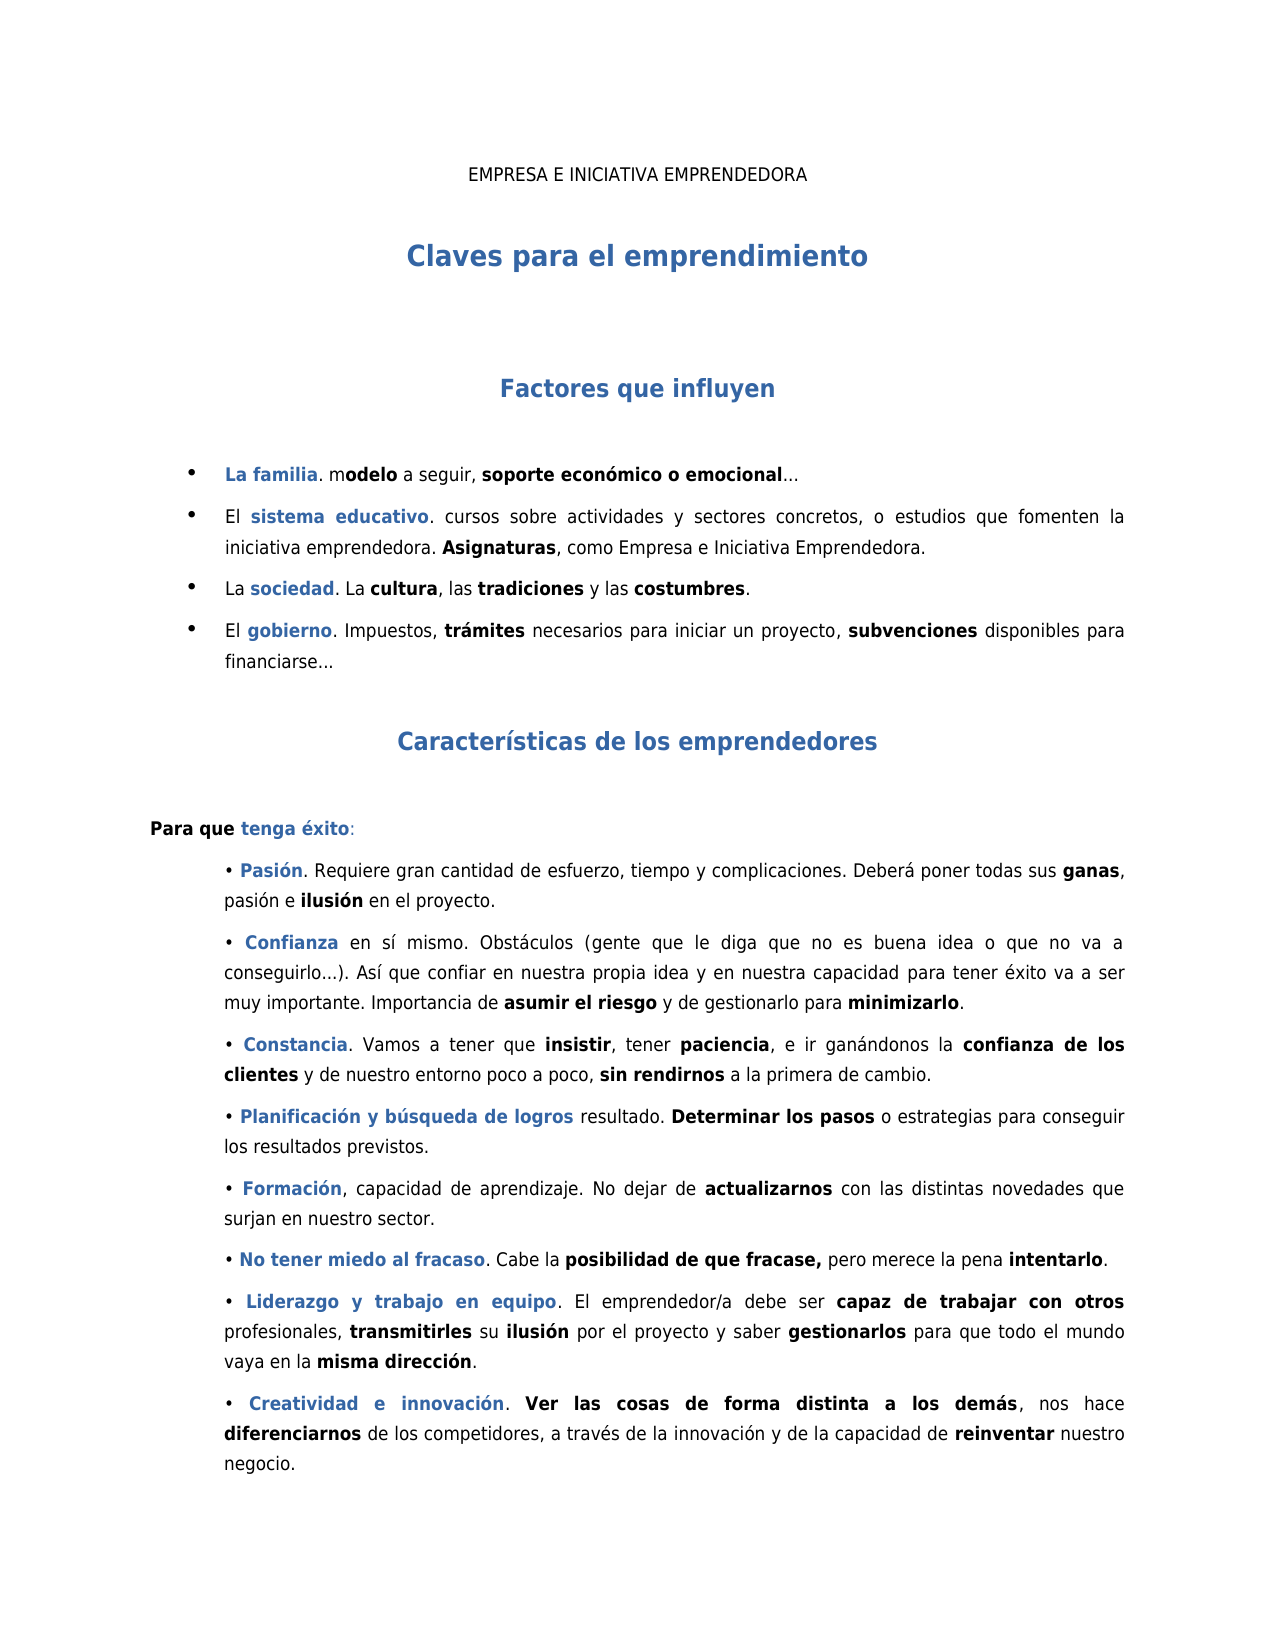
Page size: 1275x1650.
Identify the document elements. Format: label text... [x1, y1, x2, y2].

list La familia. modelo a seguir, soporte económico o emocional... [187, 457, 1125, 487]
text Para que tenga éxito: [150, 810, 1125, 840]
text • Liderazgo y trabajo en equipo. El emprendedor/a debe ser capaz de trabajar con otros profesionales, transmitirles su ilusión por el proyecto y saber gestionarlos para que todo el mundo vaya en la misma dirección. [224, 1283, 1125, 1373]
text • Creatividad e innovación. Ver las cosas de forma distinta a los demás, nos hace diferenciarnos de los competidores, a través de la innovación y de la capacidad de reinventar nuestro negocio. [224, 1385, 1125, 1475]
text • Constancia. Vamos a tener que insistir, tener paciencia, e ir ganándonos la confianza de los clientes y de nuestro entorno poco a poco, sin rendirnos a la primera de cambio. [224, 1026, 1125, 1086]
text • No tener miedo al fracaso. Cabe la posibilidad de que fracase, pero merece la pena intentarlo. [224, 1241, 1125, 1271]
text • Planificación y búsqueda de logros resultado. Determinar los pasos o estrategias para conseguir los resultados previstos. [224, 1098, 1125, 1158]
list El sistema educativo. cursos sobre actividades y sectores concretos, o estudios que fomenten la iniciativa emprendedora. Asignaturas, como Empresa e Iniciativa Emprendedora. [187, 499, 1125, 559]
text Características de los emprendedores [150, 726, 1125, 756]
list El gobierno. Impuestos, trámites necesarios para iniciar un proyecto, subvenciones disponibles para financiarse... [187, 613, 1125, 673]
text • Formación, capacidad de aprendizaje. No dejar de actualizarnos con las distintas novedades que surjan en nuestro sector. [224, 1169, 1125, 1229]
text • Pasión. Requiere gran cantidad de esfuerzo, tiempo y complicaciones. Deberá poner todas sus ganas, pasión e ilusión en el proyecto. [224, 852, 1125, 912]
text • Confianza en sí mismo. Obstáculos (gente que le diga que no es buena idea o que no va a conseguirlo...). Así que confiar en nuestra propia idea y en nuestra capacidad para tener éxito va a ser muy importante. Importancia de asumir el riesgo y de gestionarlo para minimizarlo. [224, 924, 1125, 1014]
text EMPRESA E INICIATIVA EMPRENDEDORA [150, 156, 1125, 186]
list La sociedad. La cultura, las tradiciones y las costumbres. [187, 571, 1125, 601]
text Claves para el emprendimiento [150, 240, 1125, 274]
text Factores que influyen [150, 373, 1125, 403]
